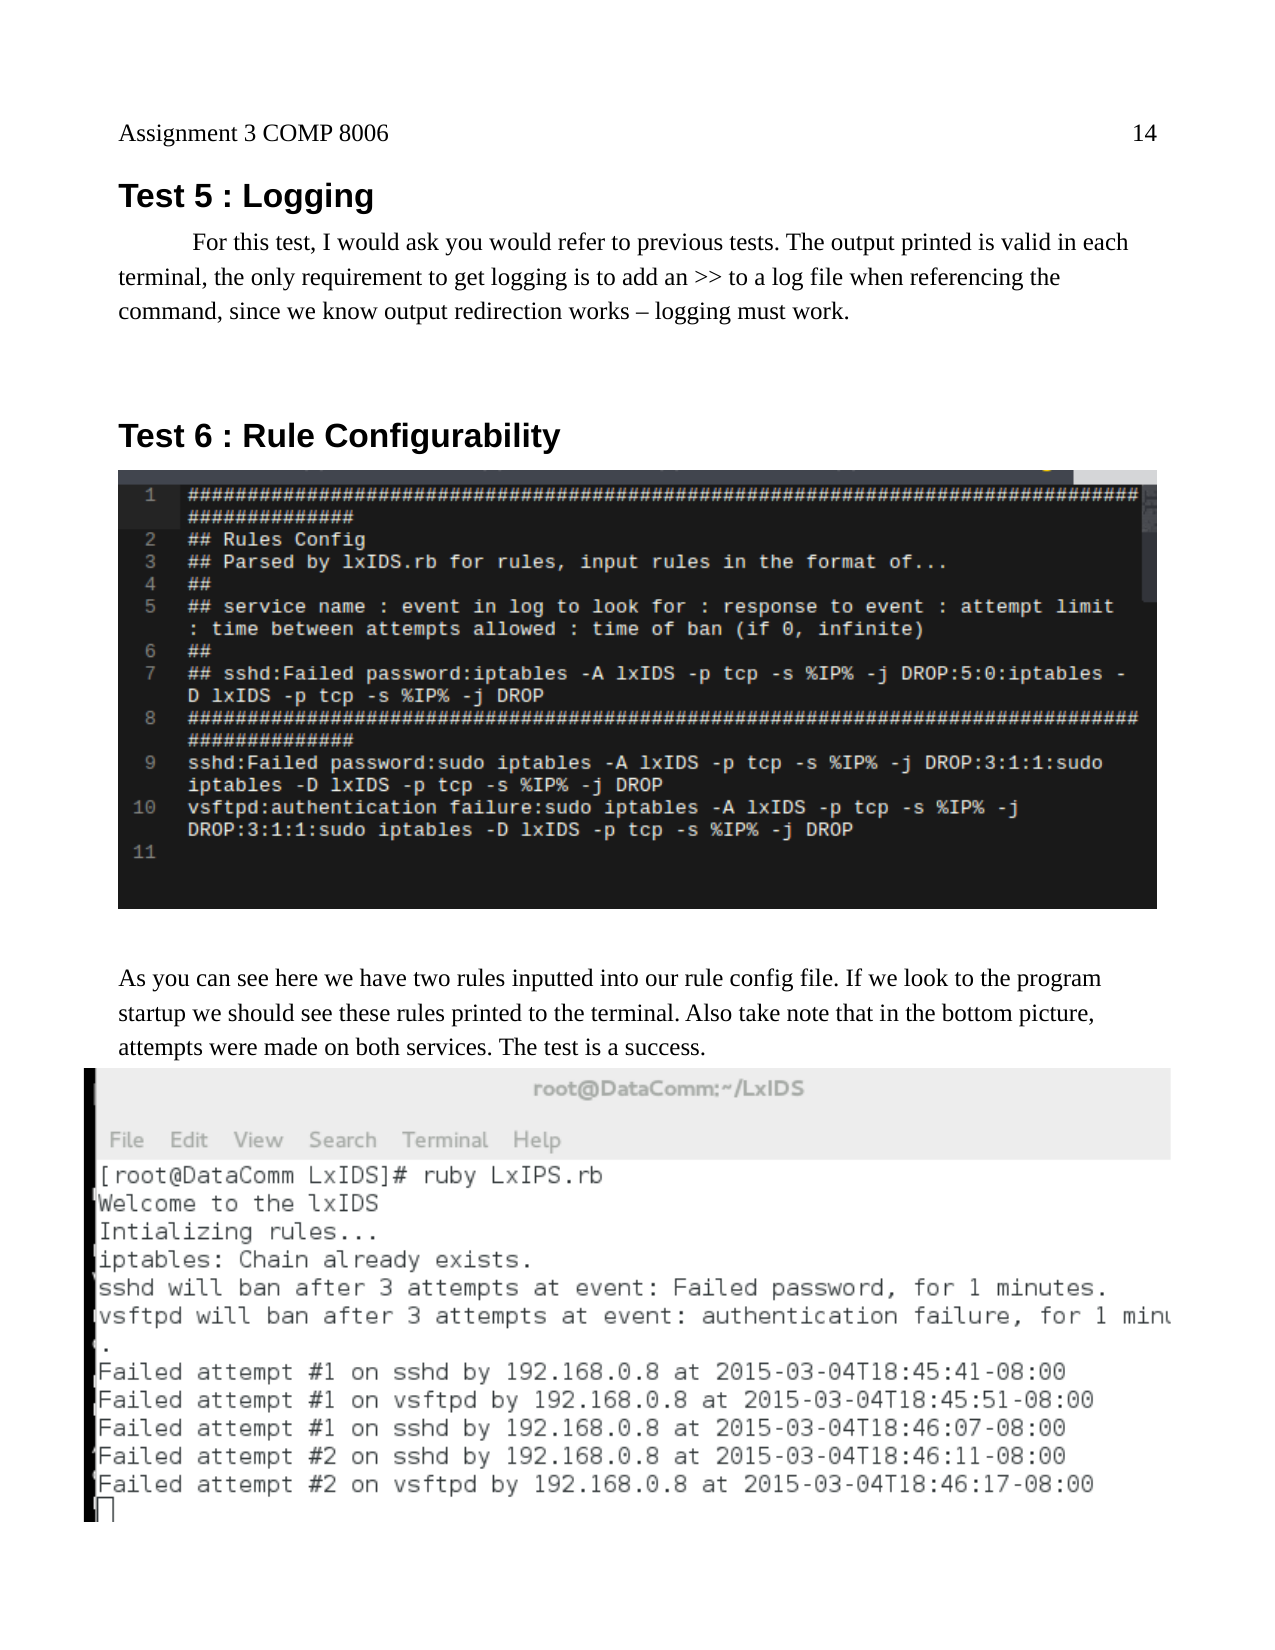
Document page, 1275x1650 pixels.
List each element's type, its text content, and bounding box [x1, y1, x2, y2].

subtitle Test 6 : Rule Configurability [118, 415, 1157, 454]
text For this test, I would ask you would refer to previous tests. The output printed is valid in each terminal, the only requirement to get logging is to add an >> to a log file when referencing the command, since we know output redirection works – logging must work. [118, 227, 1157, 325]
picture [118, 470, 1157, 909]
text As you can see here we have two rules inputted into our rule config file. If we look to the program startup we should see these rules printed to the terminal. Also take note that in the bottom picture, attempts were made on both services. The test is a success. [118, 963, 1157, 1061]
picture [83, 1068, 1171, 1522]
subtitle Test 5 : Logging [118, 176, 1157, 215]
